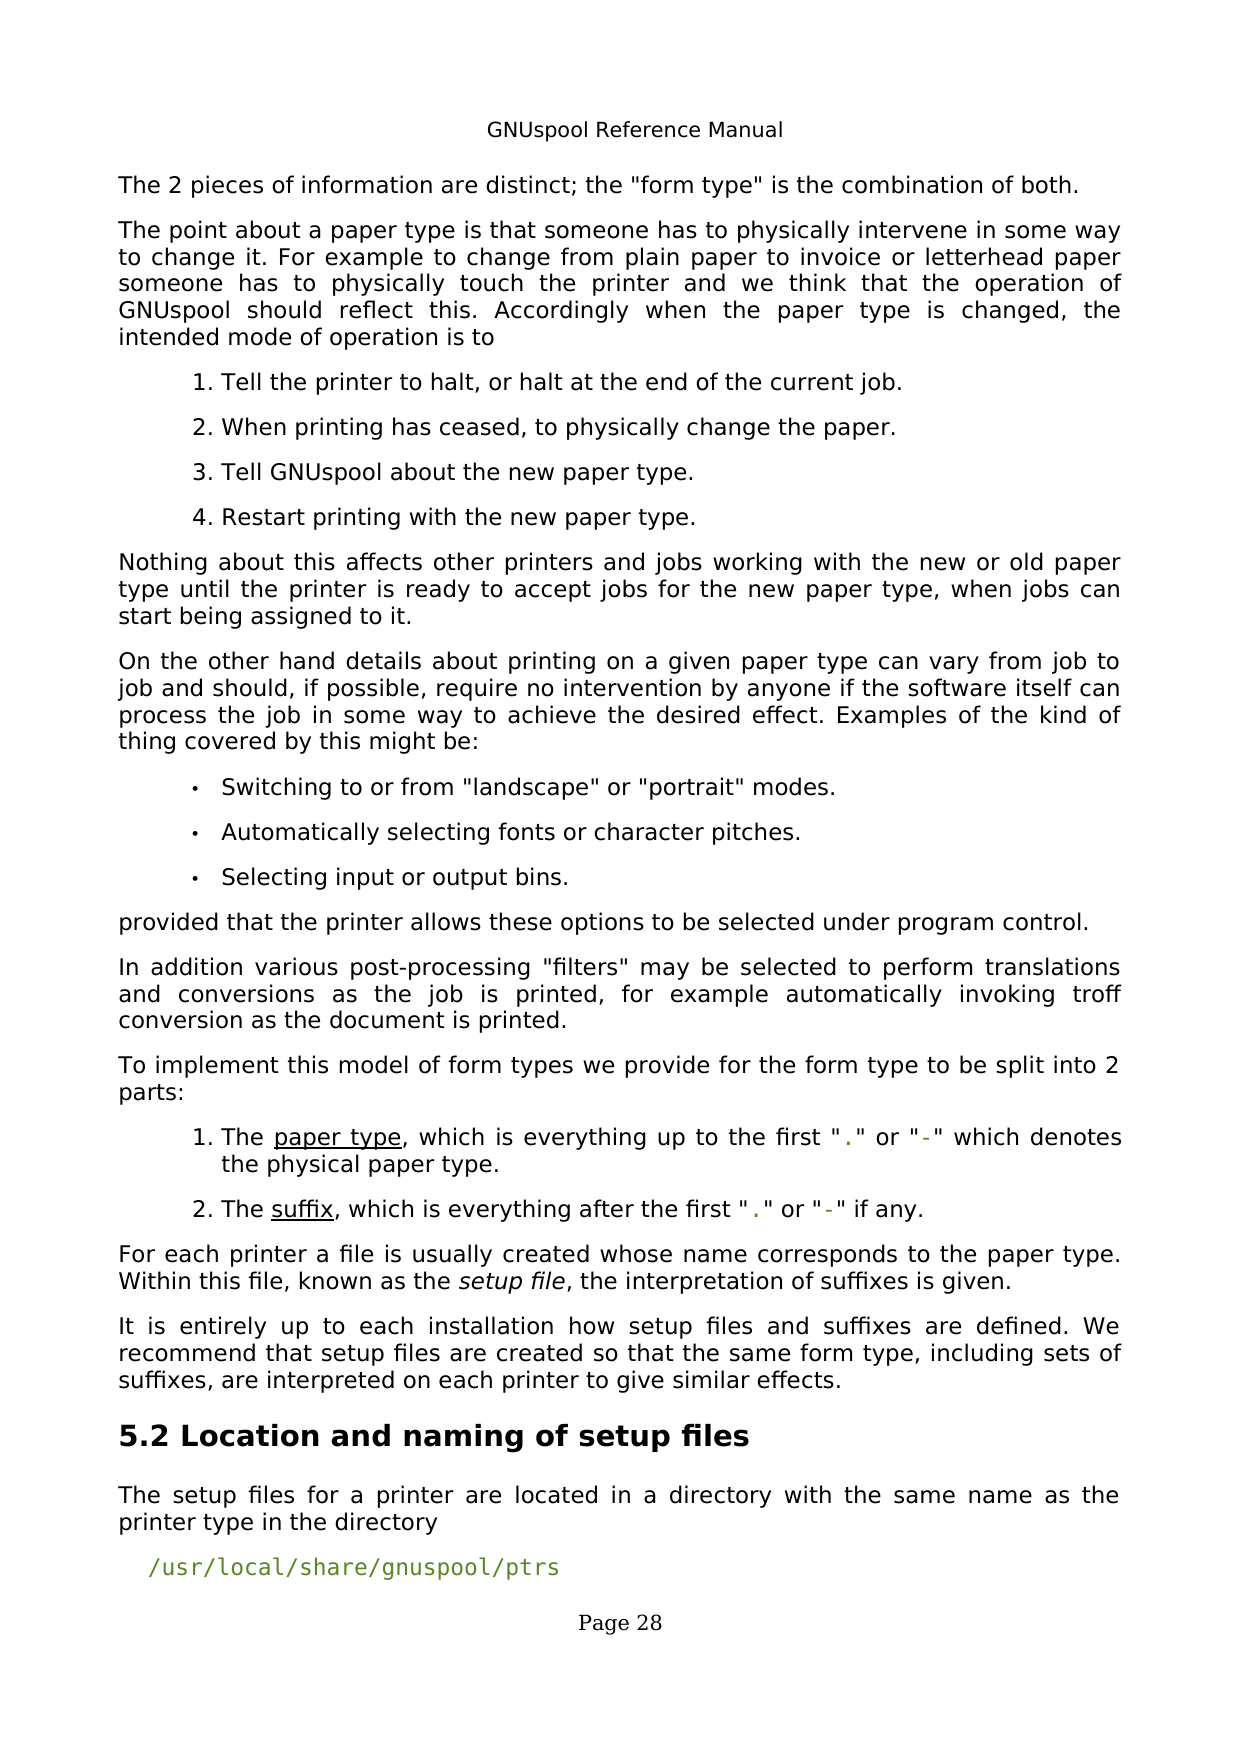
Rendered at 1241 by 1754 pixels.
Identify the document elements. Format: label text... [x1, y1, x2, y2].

list Automatically selecting fonts or character pitches. [192, 819, 1122, 846]
list When printing has ceased, to physically change the paper. [192, 414, 1122, 441]
text On the other hand details about printing on a given paper type can vary from job to job and should, if possible, require no intervention by anyone if the software itself can process the job in some way to achieve the desired effect. Examples of the kind of thing covered by this might be: [118, 648, 1122, 755]
list Selecting input or output bins. [192, 864, 1122, 891]
text /usr/local/share/gnuspool/ptrs [148, 1554, 1122, 1581]
list Tell the printer to halt, or halt at the end of the current job. [192, 369, 1122, 396]
text The 2 pieces of information are distinct; the "form type" is the combination of both. [118, 172, 1122, 199]
list The paper type, which is everything up to the first "." or "-" which denotes the physical paper type. [192, 1124, 1122, 1178]
text The setup files for a printer are located in a directory with the same name as the printer type in the directory [118, 1482, 1122, 1536]
text For each printer a file is usually created whose name corresponds to the paper type. Within this file, known as the setup file, the interpretation of suffixes is given. [118, 1242, 1122, 1295]
text The point about a paper type is that someone has to physically intervene in some way to change it. For example to change from plain paper to invoice or letterhead paper someone has to physically touch the printer and we think that the operation of GNUspool should reflect this. Accordingly when the paper type is changed, the intended mode of operation is to [118, 217, 1122, 351]
list Switching to or from "landscape" or "portrait" modes. [192, 774, 1122, 800]
text Nothing about this affects other printers and jobs working with the new or old paper type until the printer is ready to accept jobs for the new paper type, when jobs can start being assigned to it. [118, 549, 1122, 630]
text In addition various post-processing "filters" may be selected to perform translations and conversions as the job is printed, for example automatically invoking troff conversion as the document is printed. [118, 954, 1122, 1034]
text provided that the printer allows these options to be selected under program control. [118, 909, 1122, 936]
list Tell GNUspool about the new paper type. [192, 459, 1122, 486]
subtitle Location and naming of setup files [118, 1419, 1122, 1453]
text It is entirely up to each installation how setup files and suffixes are defined. We recommend that setup files are created so that the same form type, including sets of suffixes, are interpreted on each printer to give similar effects. [118, 1313, 1122, 1394]
list The suffix, which is everything after the first "." or "-" if any. [192, 1196, 1122, 1223]
text To implement this model of form types we provide for the form type to be split into 2 parts: [118, 1053, 1122, 1106]
list Restart printing with the new paper type. [192, 504, 1122, 531]
